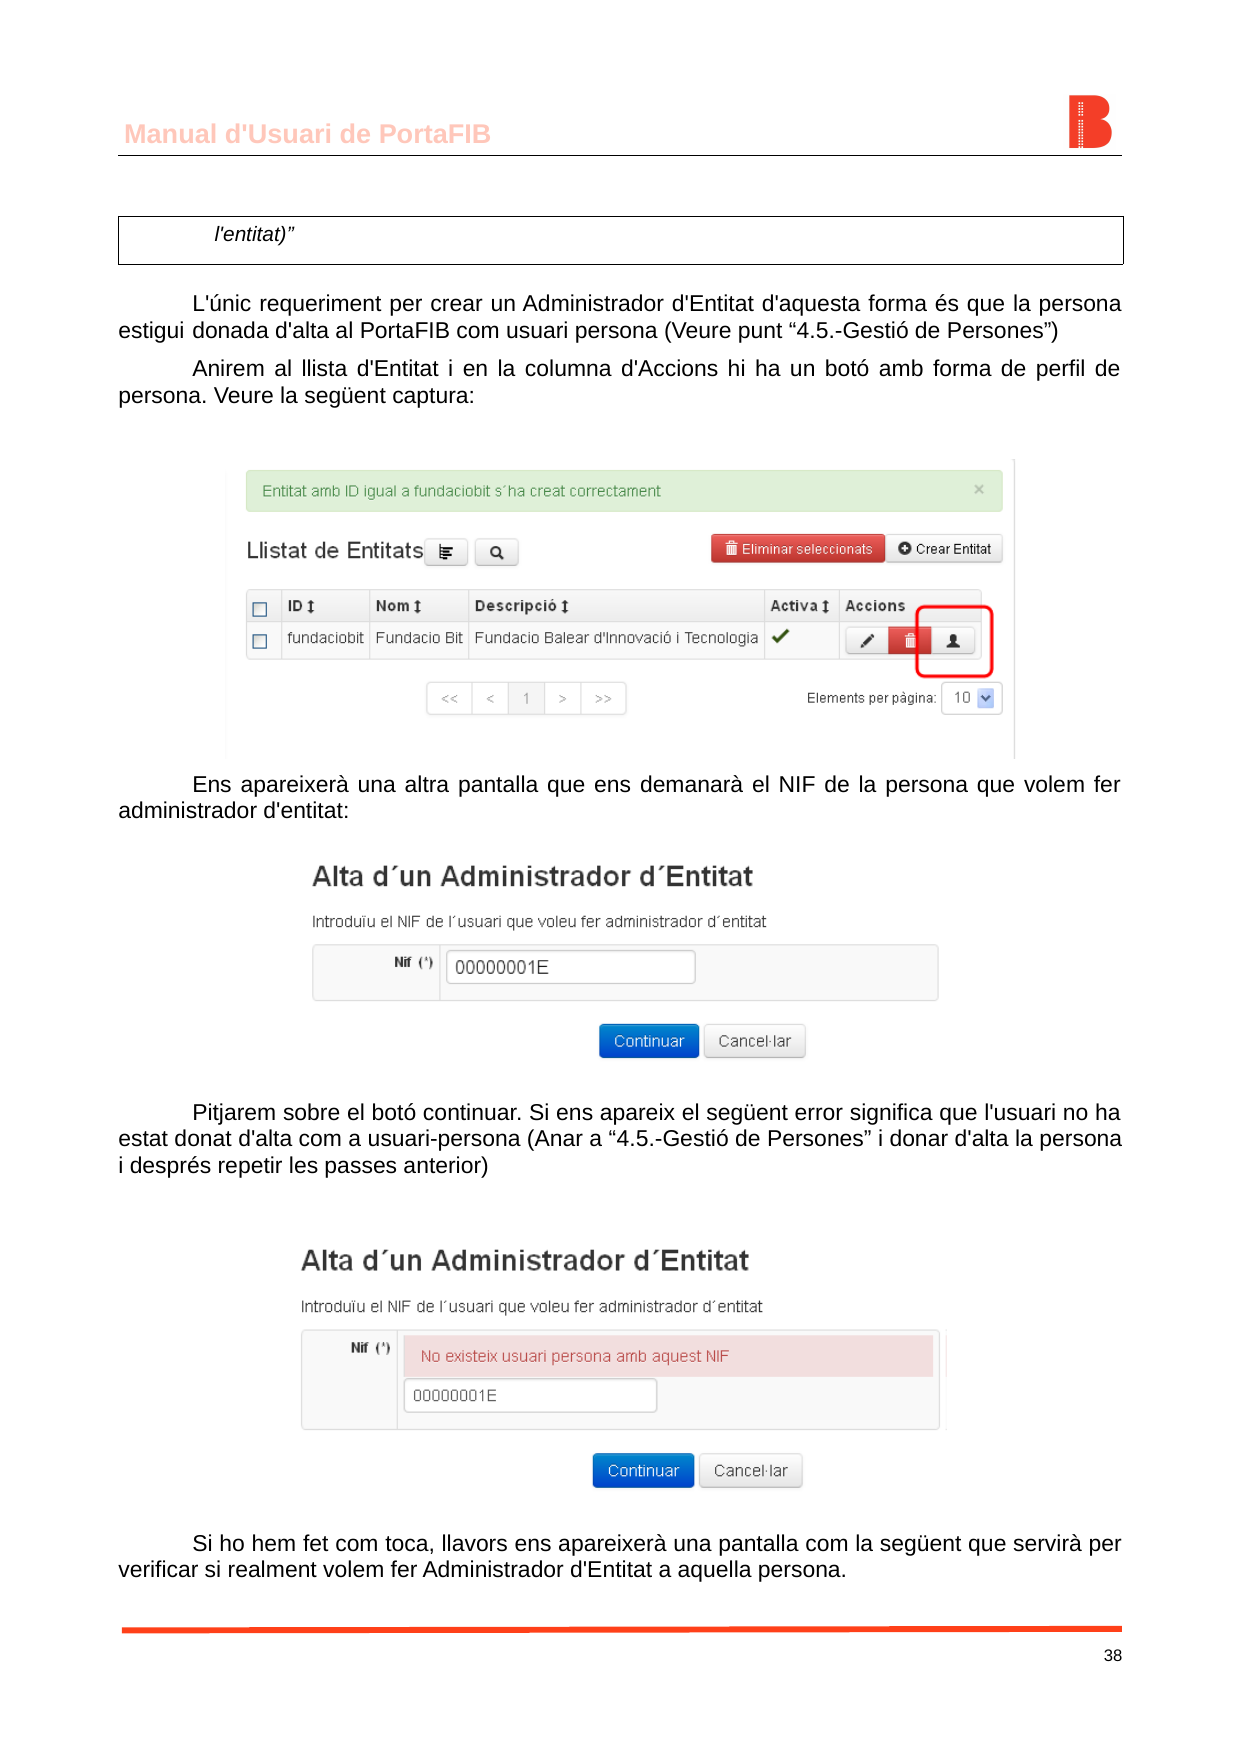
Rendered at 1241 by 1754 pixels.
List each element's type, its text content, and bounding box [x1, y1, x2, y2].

text Anirem al llista d'Entitat i en la columna d'Accions hi ha un botó amb forma de perfil de persona. Veure la següent captura: [118, 355, 1122, 408]
picture [293, 1229, 947, 1518]
text L'únic requeriment per crear un Administrador d'Entitat d'aquesta forma és que la persona estigui donada d'alta al PortaFIB com usuari persona (Veure punt “4.5.-Gestió de Persones”) [118, 290, 1122, 343]
picture [293, 835, 941, 1082]
picture [225, 459, 1016, 759]
text Ens apareixerà una altra pantalla que ens demanarà el NIF de la persona que volem fer administrador d'entitat: [118, 771, 1122, 823]
text Si ho hem fet com toca, llavors ens apareixerà una pantalla com la següent que servirà per verificar si realment volem fer Administrador d'Entitat a aquella persona. [118, 1530, 1122, 1583]
table_header [119, 217, 209, 264]
picture [1063, 94, 1117, 150]
text Pitjarem sobre el botó continuar. Si ens apareix el següent error significa que l'usuari no ha estat donat d'alta com a usuari-persona (Anar a “4.5.-Gestió de Persones” i donar d'alta la persona i després repetir les passes anterior) [118, 1099, 1122, 1178]
table_header l'entitat)” [209, 217, 1123, 264]
